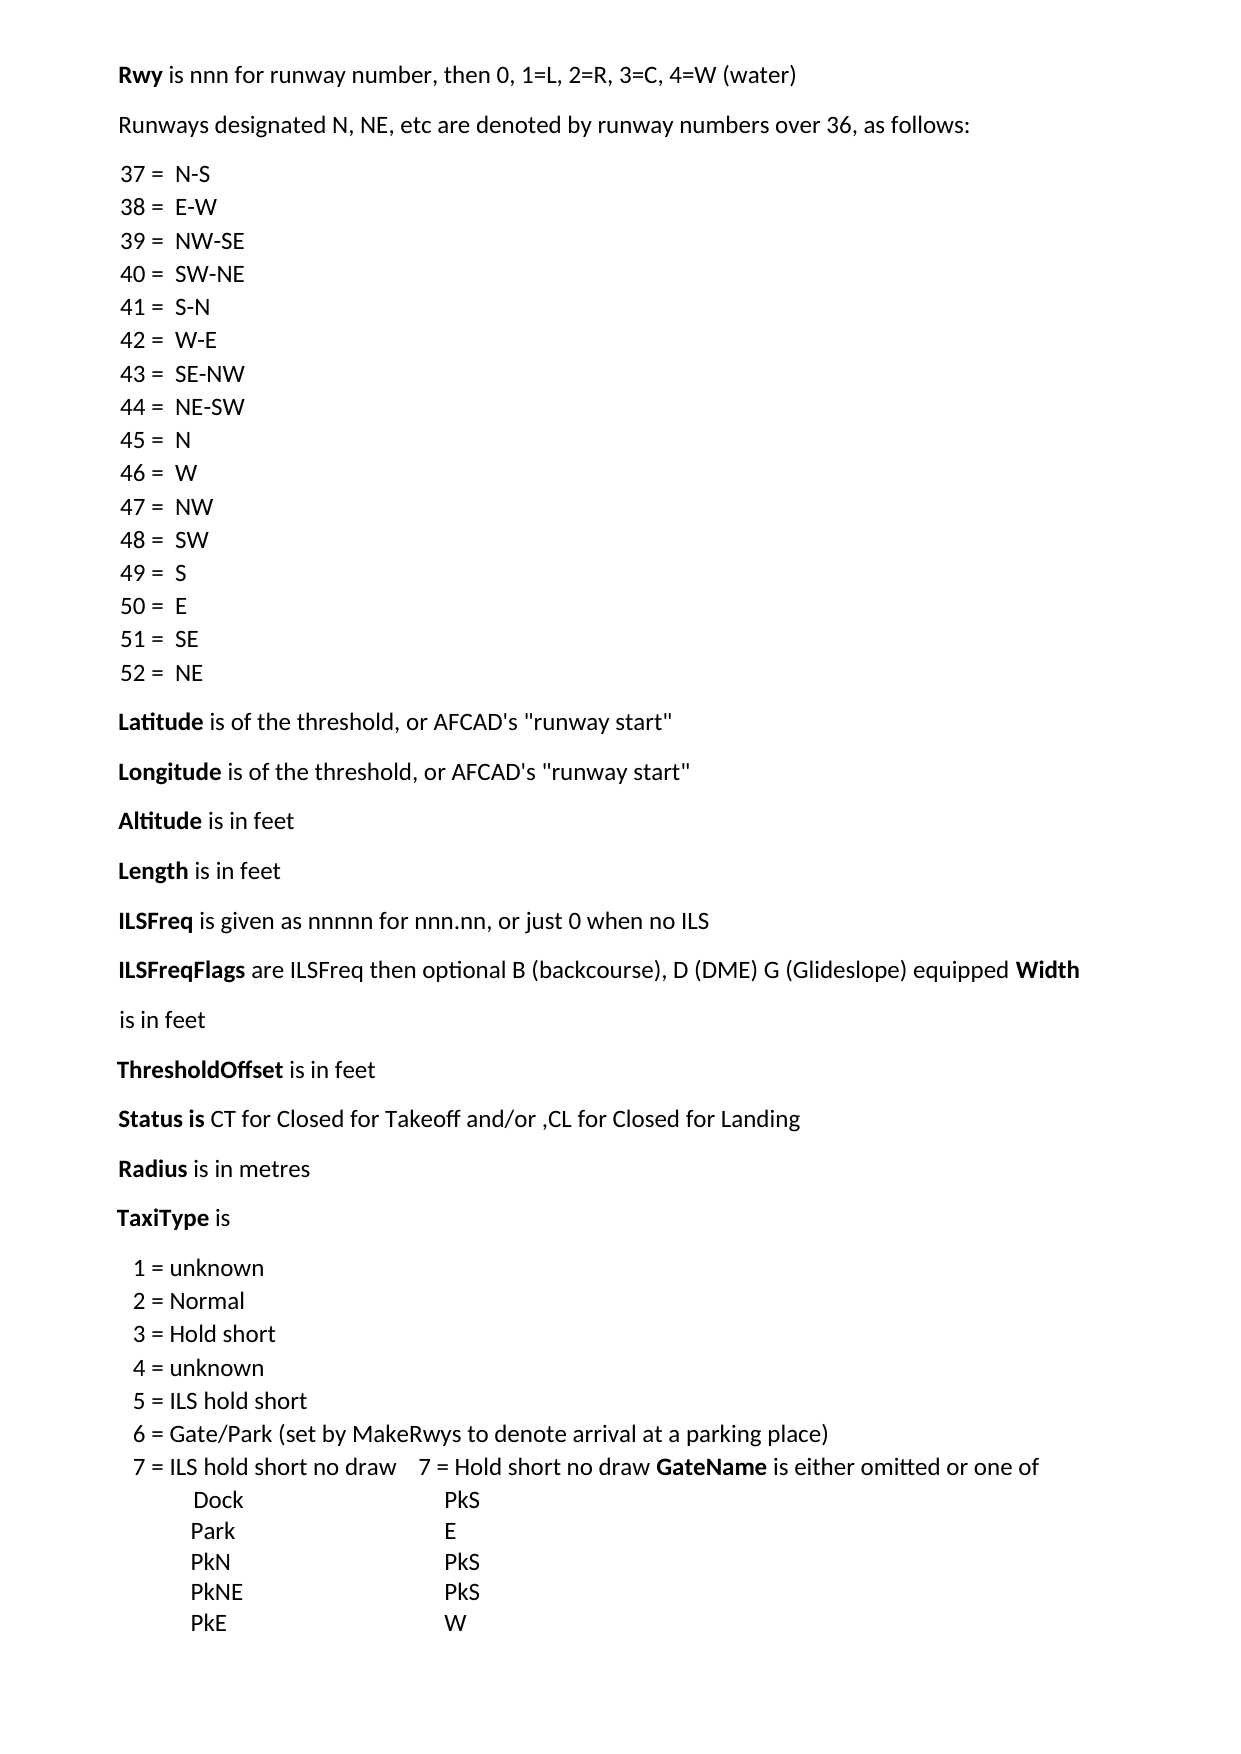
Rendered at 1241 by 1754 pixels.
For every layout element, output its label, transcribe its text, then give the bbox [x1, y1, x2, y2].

text TaxiType is [117, 1202, 1128, 1233]
list = E [120, 590, 1093, 621]
list = ILS hold short no draw 7 = Hold short no draw GateName is either omitted or one of [133, 1451, 1093, 1482]
list = W [120, 457, 1093, 488]
list = S [120, 557, 1093, 588]
list = SE [120, 623, 1093, 654]
list = unknown [133, 1252, 1093, 1283]
text Length is in feet [118, 855, 1093, 886]
table_header [358, 1485, 433, 1647]
list = unknown [133, 1352, 1093, 1382]
text Longitude is of the threshold, or AFCAD's "runway start" [118, 756, 1093, 787]
list = Gate/Park (set by MakeRwys to denote arrival at a parking place) [133, 1418, 1093, 1449]
table_header PkSE PkS PkSW [433, 1485, 497, 1647]
text Altitude is in feet [118, 806, 1093, 836]
text Status is CT for Closed for Takeoff and/or ,CL for Closed for Landing [118, 1103, 1093, 1134]
text Runways designated N, NE, etc are denoted by runway numbers over 36, as follows: [118, 109, 1093, 139]
list = S-N [120, 291, 1093, 322]
list = Normal [133, 1285, 1093, 1316]
list = ILS hold short [133, 1385, 1093, 1416]
list = NW-SE [120, 225, 1093, 255]
list = SE-NW [120, 358, 1093, 388]
text Rwy is nnn for runway number, then 0, 1=L, 2=R, 3=C, 4=W (water) [118, 59, 1093, 89]
text ILSFreqFlags are ILSFreq then optional B (backcourse), D (DME) G (Glideslope) equipped Width is in feet [118, 954, 1080, 1034]
list = N [120, 424, 1093, 455]
list = N-S [120, 158, 1093, 189]
list = NE-SW [120, 391, 1093, 421]
list = SW [120, 524, 1093, 554]
list = NE [120, 657, 1093, 687]
text ILSFreq is given as nnnnn for nnn.nn, or just 0 when no ILS [118, 905, 1093, 935]
text Latitude is of the threshold, or AFCAD's "runway start" [118, 706, 1093, 737]
list = E-W [120, 192, 1093, 222]
table_header Dock Park PkN PkNE PkE [107, 1485, 358, 1647]
text ThresholdOffset is in feet [117, 1054, 1128, 1084]
list = Hold short [133, 1318, 1093, 1349]
text Radius is in metres [118, 1153, 1093, 1183]
list = W-E [120, 324, 1093, 355]
list = NW [120, 491, 1093, 521]
list = SW-NE [120, 258, 1093, 288]
